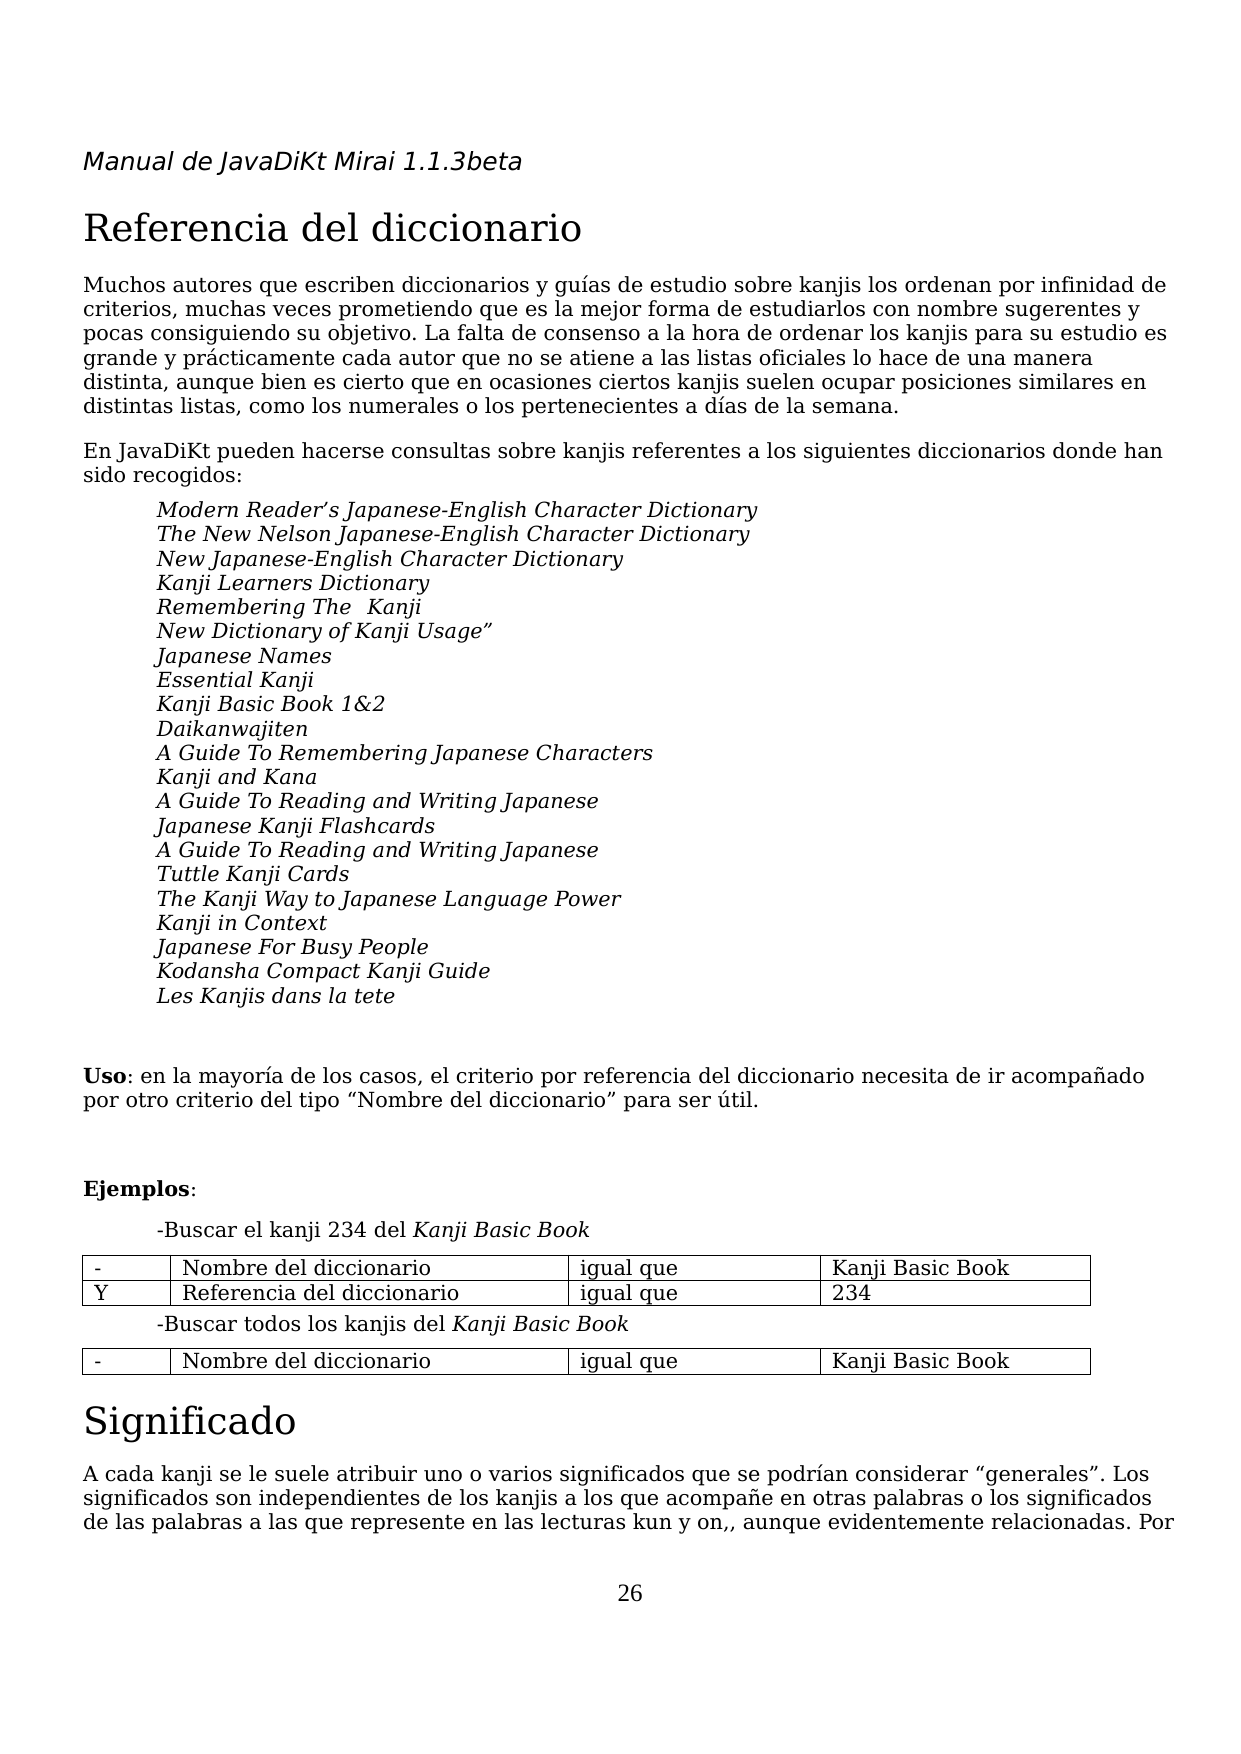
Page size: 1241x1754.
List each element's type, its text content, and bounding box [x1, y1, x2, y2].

table_header Nombre del diccionario [171, 1349, 568, 1373]
table_header - [83, 1256, 170, 1280]
table_header Nombre del diccionario [171, 1256, 568, 1280]
table_header - [83, 1349, 170, 1373]
text -Buscar todos los kanjis del Kanji Basic Book [83, 1312, 1177, 1336]
text Muchos autores que escriben diccionarios y guías de estudio sobre kanjis los ordenan por infinidad de criterios, muchas veces prometiendo que es la mejor forma de estudiarlos con nombre sugerentes y pocas consiguiendo su objetivo. La falta de consenso a la hora de ordenar los kanjis para su estudio es grande y prácticamente cada autor que no se atiene a las listas oficiales lo hace de una manera distinta, aunque bien es cierto que en ocasiones ciertos kanjis suelen ocupar posiciones similares en distintas listas, como los numerales o los pertenecientes a días de la semana. [83, 273, 1177, 418]
text Ejemplos: [83, 1176, 1177, 1201]
text -Buscar el kanji 234 del Kanji Basic Book [83, 1218, 1177, 1243]
table_header Kanji Basic Book [821, 1349, 1090, 1373]
table_cell 234 [821, 1281, 1090, 1305]
table_header igual que [569, 1256, 820, 1280]
table_cell Referencia del diccionario [171, 1281, 568, 1305]
subtitle Significado [83, 1399, 1177, 1443]
text Modern Reader’s Japanese-English Character Dictionary The New Nelson Japanese-English Character Dictionary New Japanese-English Character Dictionary Kanji Learners Dictionary Remembering The Kanji New Dictionary of Kanji Usage” Japanese Names Essential Kanji Kanji Basic Book 1&2 Daikanwajiten A Guide To Remembering Japanese Characters Kanji and Kana A Guide To Reading and Writing Japanese Japanese Kanji Flashcards A Guide To Reading and Writing Japanese Tuttle Kanji Cards The Kanji Way to Japanese Language Power Kanji in Context Japanese For Busy People Kodansha Compact Kanji Guide Les Kanjis dans la tete [157, 498, 1177, 1008]
text Uso: en la mayoría de los casos, el criterio por referencia del diccionario necesita de ir acompañado por otro criterio del tipo “Nombre del diccionario” para ser útil. [83, 1063, 1177, 1112]
subtitle Referencia del diccionario [83, 206, 1177, 250]
table_header Kanji Basic Book [821, 1256, 1090, 1280]
table_cell igual que [569, 1281, 820, 1305]
table_cell Y [83, 1281, 170, 1305]
text En JavaDiKt pueden hacerse consultas sobre kanjis referentes a los siguientes diccionarios donde han sido recogidos: [83, 439, 1177, 488]
table_header igual que [569, 1349, 820, 1373]
text A cada kanji se le suele atribuir uno o varios significados que se podrían considerar “generales”. Los significados son independientes de los kanjis a los que acompañe en otras palabras o los significados de las palabras a las que represente en las lecturas kun y on,, aunque evidentemente relacionadas. Por [83, 1462, 1177, 1534]
